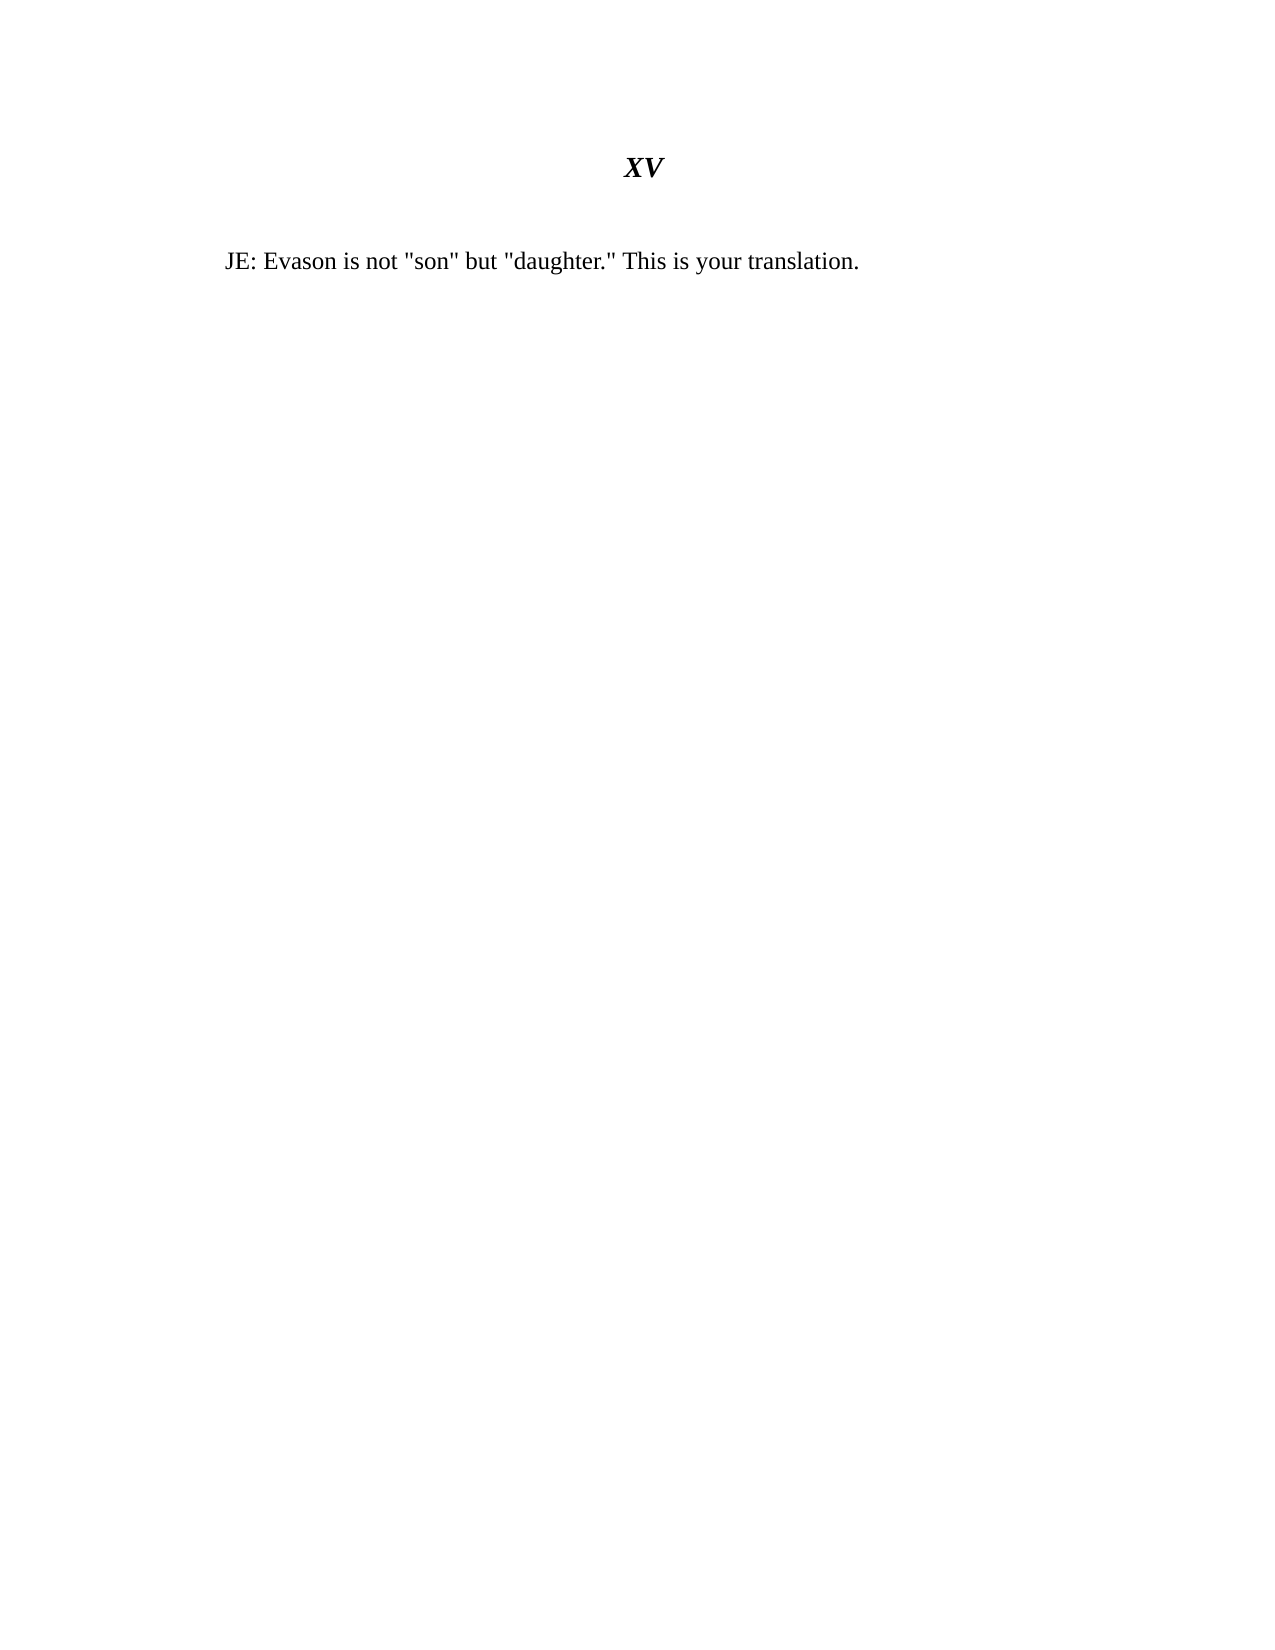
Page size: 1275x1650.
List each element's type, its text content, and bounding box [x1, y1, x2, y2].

subtitle XV [150, 150, 1125, 183]
text JE: Evason is not "son" but "daughter." This is your translation. [150, 246, 1125, 274]
